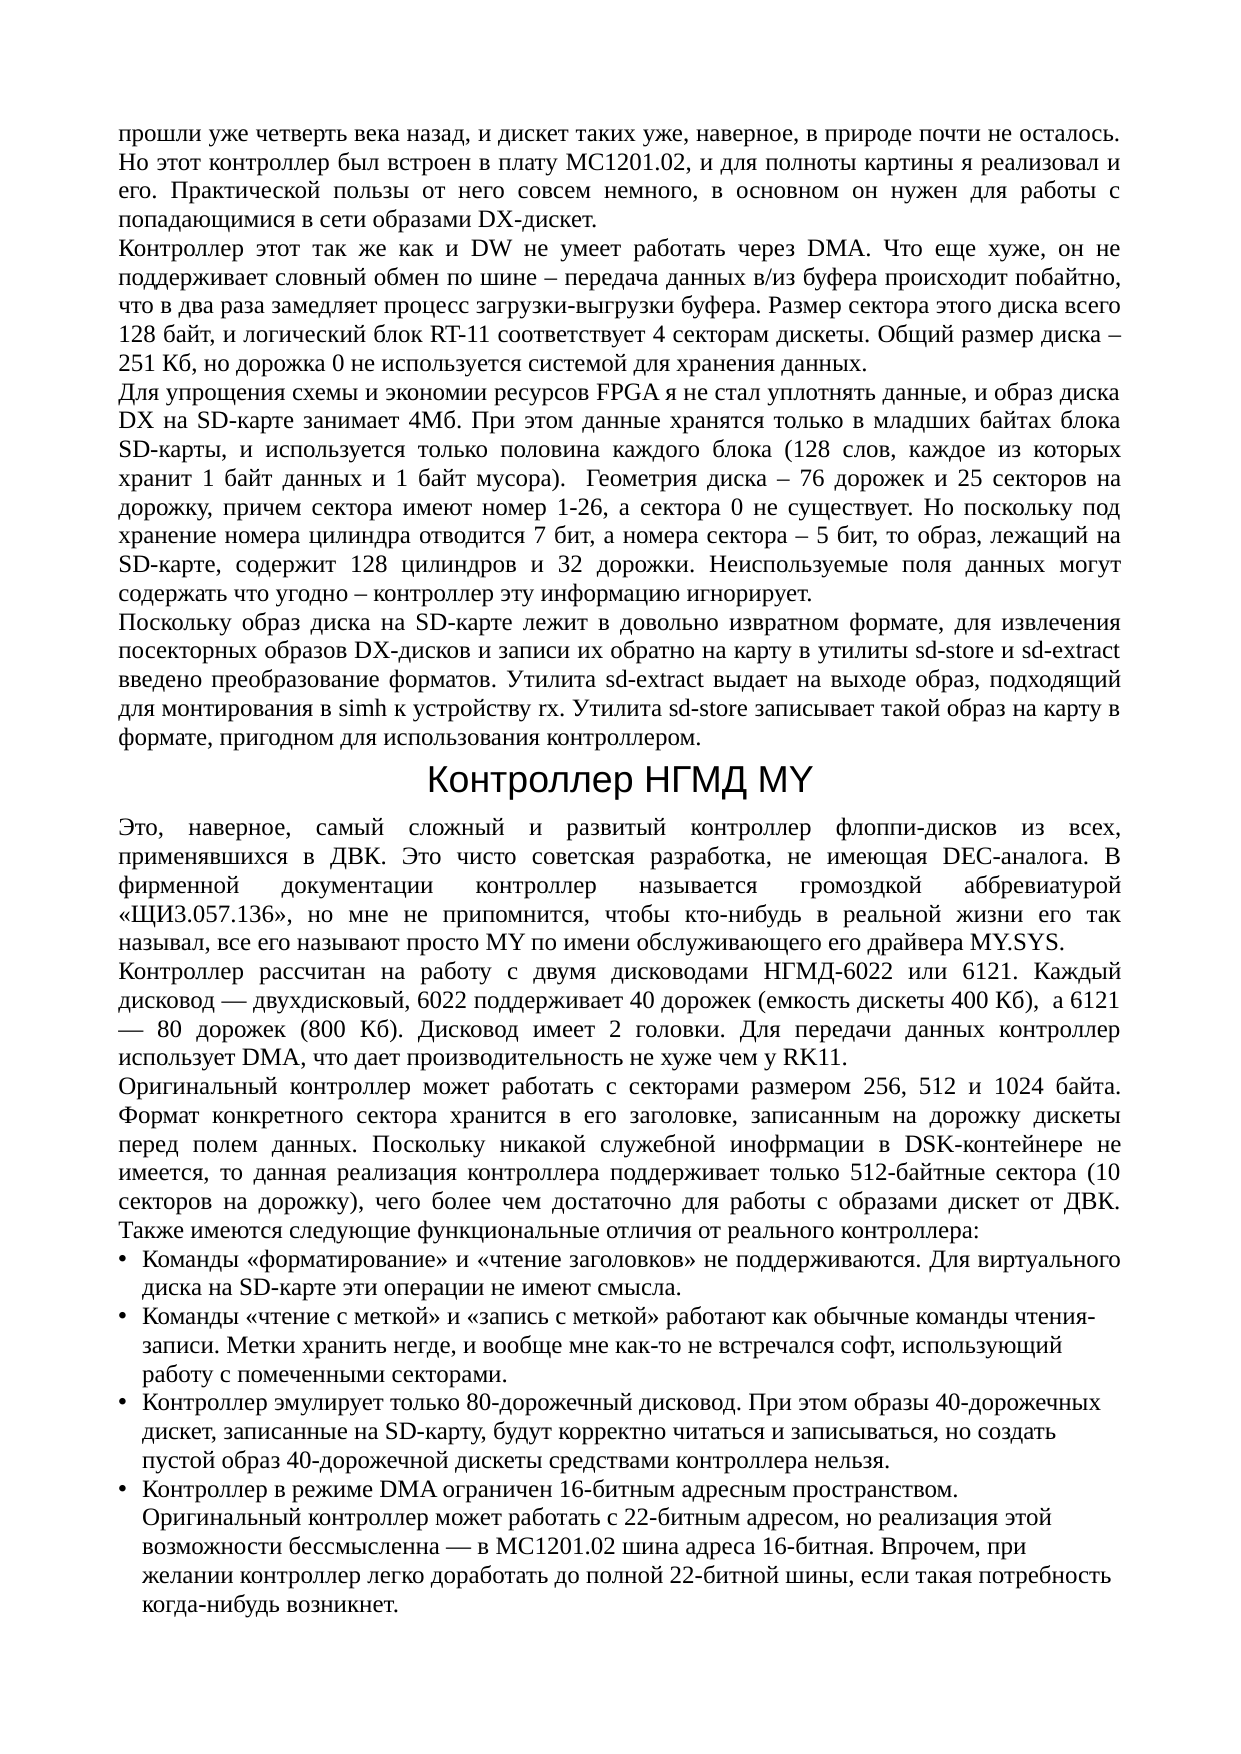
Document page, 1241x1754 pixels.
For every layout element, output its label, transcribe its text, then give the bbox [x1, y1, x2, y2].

text Контроллер рассчитан на работу с двумя дисководами НГМД-6022 или 6121. Каждый дисковод — двухдисковый, 6022 поддерживает 40 дорожек (емкость дискеты 400 Кб), а 6121 — 80 дорожек (800 Кб). Дисковод имеет 2 головки. Для передачи данных контроллер использует DMA, что дает производительность не хуже чем у RK11. [118, 956, 1122, 1071]
list Контроллер эмулирует только 80-дорожечный дисковод. При этом образы 40-дорожечных дискет, записанные на SD-карту, будут корректно читаться и записываться, но создать пустой образ 40-дорожечной дискеты средствами контроллера нельзя. [118, 1387, 1122, 1474]
text Это, наверное, самый сложный и развитый контроллер флоппи-дисков из всех, применявшихся в ДВК. Это чисто советская разработка, не имеющая DEC-аналога. В фирменной документации контроллер называется громоздкой аббревиатурой «ЩИ3.057.136», но мне не припомнится, чтобы кто-нибудь в реальной жизни его так называл, все его называют просто MY по имени обслуживающего его драйвера MY.SYS. [118, 812, 1122, 956]
list Команды «форматирование» и «чтение заголовков» не поддерживаются. Для виртуального диска на SD-карте эти операции не имеют смысла. [118, 1244, 1122, 1301]
list Команды «чтение с меткой» и «запись с меткой» работают как обычные команды чтения-записи. Метки хранить негде, и вообще мне как-то не встречался софт, использующий работу с помеченными секторами. [118, 1301, 1122, 1387]
text Поскольку образ диска на SD-карте лежит в довольно извратном формате, для извлечения посекторных образов DX-дисков и записи их обратно на карту в утилиты sd-store и sd-extract введено преобразование форматов. Утилита sd-extract выдает на выходе образ, подходящий для монтирования в simh к устройству rx. Утилита sd-store записывает такой образ на карту в формате, пригодном для использования контроллером. [118, 607, 1122, 751]
subtitle Контроллер НГМД MY [118, 757, 1122, 800]
text Контроллер этот так же как и DW не умеет работать через DMA. Что еще хуже, он не поддерживает словный обмен по шине – передача данных в/из буфера происходит побайтно, что в два раза замедляет процесс загрузки-выгрузки буфера. Размер сектора этого диска всего 128 байт, и логический блок RT-11 соответствует 4 секторам дискеты. Общий размер диска – 251 Кб, но дорожка 0 не используется системой для хранения данных. [118, 233, 1122, 377]
text Для упрощения схемы и экономии ресурсов FPGA я не стал уплотнять данные, и образ диска DX на SD-карте занимает 4Мб. При этом данные хранятся только в младших байтах блока SD-карты, и используется только половина каждого блока (128 слов, каждое из которых хранит 1 байт данных и 1 байт мусора). Геометрия диска – 76 дорожек и 25 секторов на дорожку, причем сектора имеют номер 1-26, а сектора 0 не существует. Но поскольку под хранение номера цилиндра отводится 7 бит, а номера сектора – 5 бит, то образ, лежащий на SD-карте, содержит 128 цилиндров и 32 дорожки. Неиспользуемые поля данных могут содержать что угодно – контроллер эту информацию игнорирует. [118, 377, 1122, 607]
text Оригинальный контроллер может работать с секторами размером 256, 512 и 1024 байта. Формат конкретного сектора хранится в его заголовке, записанным на дорожку дискеты перед полем данных. Поскольку никакой служебной инофрмации в DSK-контейнере не имеется, то данная реализация контроллера поддерживает только 512-байтные сектора (10 секторов на дорожку), чего более чем достаточно для работы с образами дискет от ДВК. Также имеются следующие функциональные отличия от реального контроллера: [118, 1071, 1122, 1244]
list Контроллер в режиме DMA ограничен 16-битным адресным пространством. Оригинальный контроллер может работать с 22-битным адресом, но реализация этой возможности бессмысленна — в МС1201.02 шина адреса 16-битная. Впрочем, при желании контроллер легко доработать до полной 22-битной шины, если такая потребность когда-нибудь возникнет. [118, 1474, 1122, 1617]
text прошли уже четверть века назад, и дискет таких уже, наверное, в природе почти не осталось. Но этот контроллер был встроен в плату МС1201.02, и для полноты картины я реализовал и его. Практической пользы от него совсем немного, в основном он нужен для работы с попадающимися в сети образами DХ-дискет. [118, 118, 1122, 233]
